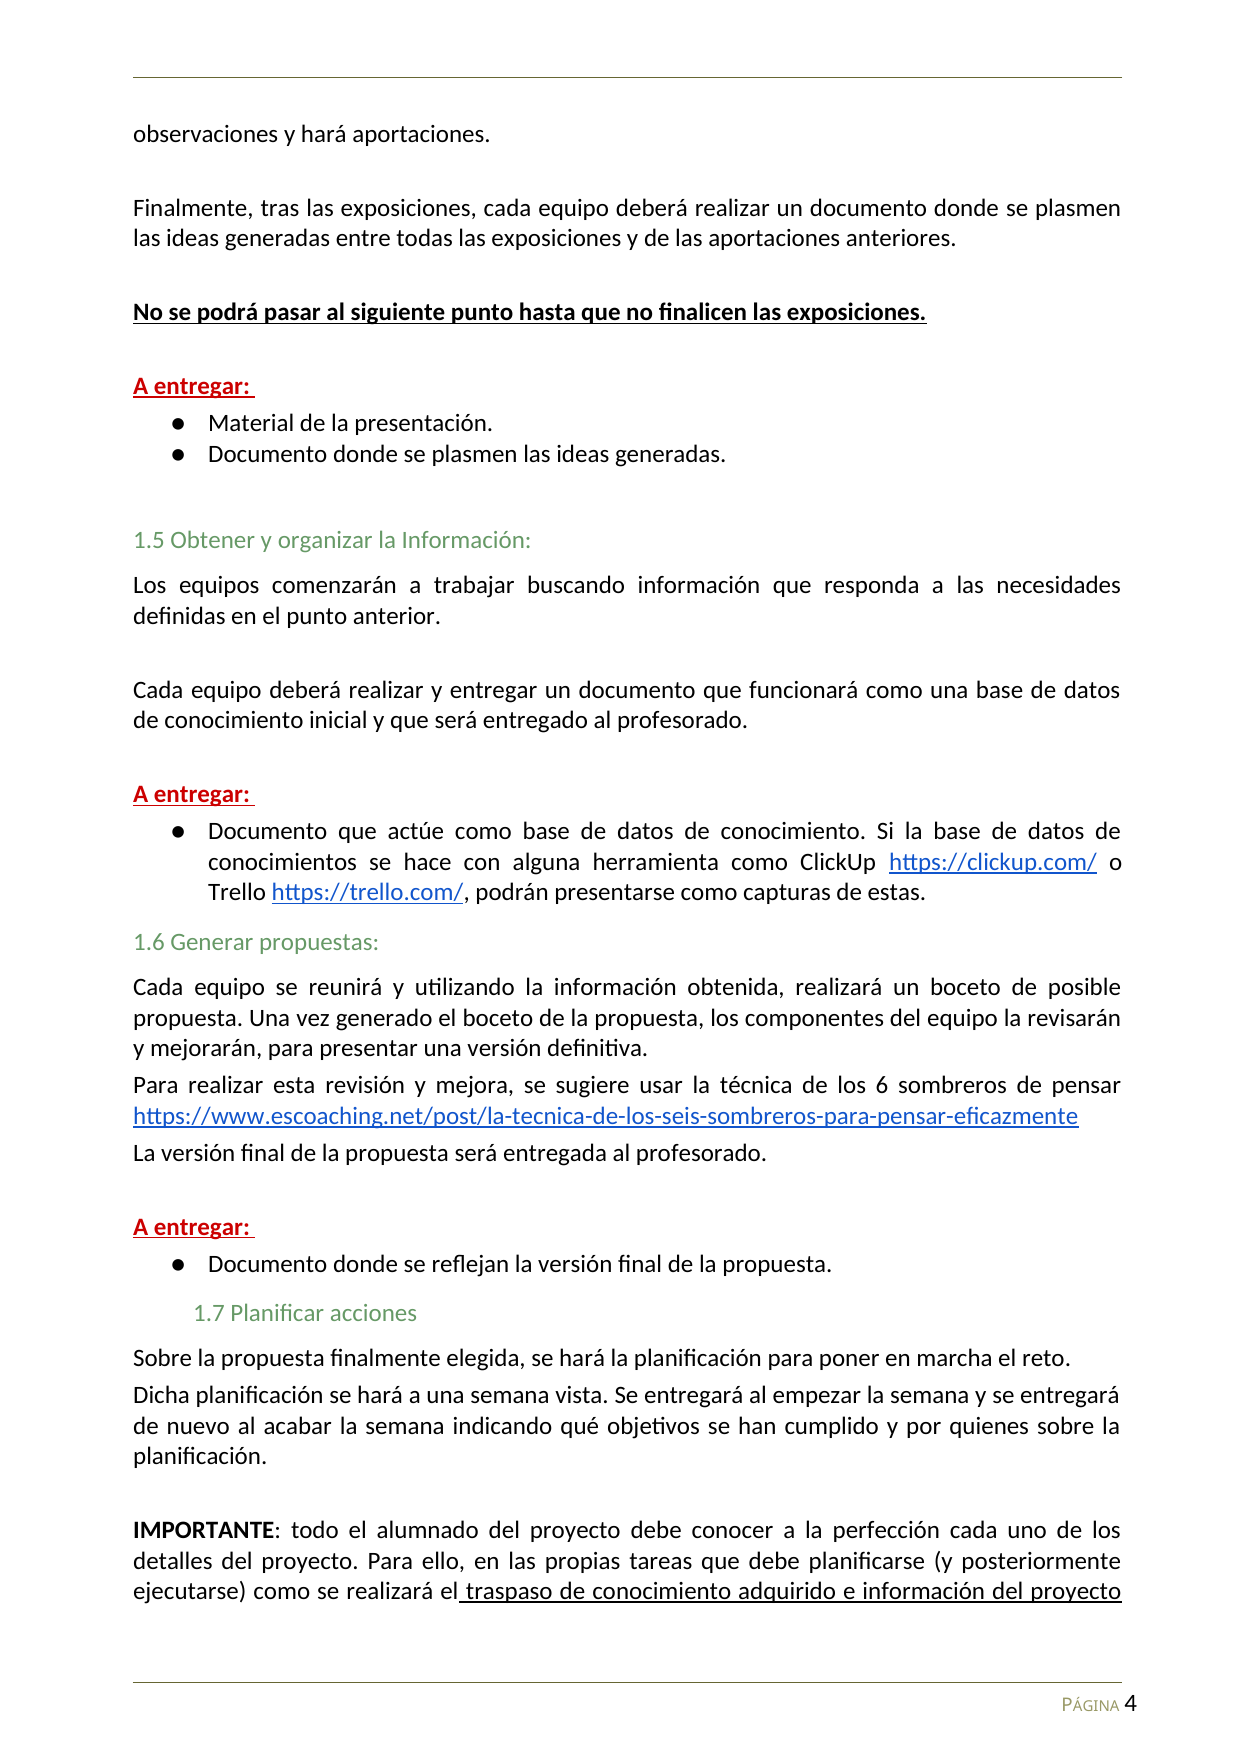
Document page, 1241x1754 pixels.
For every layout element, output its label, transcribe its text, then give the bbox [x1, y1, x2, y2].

subtitle 1.5 Obtener y organizar la Información: [133, 524, 1122, 555]
text La versión final de la propuesta será entregada al profesorado. [133, 1137, 1122, 1167]
text Para realizar esta revisión y mejora, se sugiere usar la técnica de los 6 sombreros de pensar https://www.escoaching.net/post/la-tecnica-de-los-seis-sombreros-para-pensar-eficazmente [133, 1069, 1122, 1130]
text No se podrá pasar al siguiente punto hasta que no finalicen las exposiciones. [133, 296, 1122, 327]
text Finalmente, tras las exposiciones, cada equipo deberá realizar un documento donde se plasmen las ideas generadas entre todas las exposiciones y de las aportaciones anteriores. [133, 192, 1122, 253]
text observaciones y hará aportaciones. [133, 118, 1122, 148]
text Dicha planificación se hará a una semana vista. Se entregará al empezar la semana y se entregará de nuevo al acabar la semana indicando qué objetivos se han cumplido y por quienes sobre la planificación. [133, 1379, 1122, 1471]
text Cada equipo deberá realizar y entregar un documento que funcionará como una base de datos de conocimiento inicial y que será entregado al profesorado. [133, 674, 1122, 735]
text Cada equipo se reunirá y utilizando la información obtenida, realizará un boceto de posible propuesta. Una vez generado el boceto de la propuesta, los componentes del equipo la revisarán y mejorarán, para presentar una versión definitiva. [133, 971, 1122, 1063]
text A entregar: [133, 370, 1122, 401]
text Los equipos comenzarán a trabajar buscando información que responda a las necesidades definidas en el punto anterior. [133, 569, 1122, 631]
subtitle 1.7 Planificar acciones [193, 1297, 1122, 1328]
text IMPORTANTE: todo el alumnado del proyecto debe conocer a la perfección cada uno de los detalles del proyecto. Para ello, en las propias tareas que debe planificarse (y posteriormente ejecutarse) como se realizará el traspaso de conocimiento adquirido e información del proyecto [133, 1514, 1122, 1606]
list Material de la presentación. [170, 407, 1122, 438]
list Documento que actúe como base de datos de conocimiento. Si la base de datos de conocimientos se hace con alguna herramienta como ClickUp https://clickup.com/ o Trello https://trello.com/, podrán presentarse como capturas de estas. [170, 816, 1122, 907]
subtitle 1.6 Generar propuestas: [133, 926, 1122, 956]
text A entregar: [133, 1211, 1122, 1241]
list Documento donde se reflejan la versión final de la propuesta. [170, 1248, 1122, 1278]
text A entregar: [133, 778, 1122, 809]
text Sobre la propuesta finalmente elegida, se hará la planificación para poner en marcha el reto. [133, 1342, 1122, 1373]
list Documento donde se plasmen las ideas generadas. [170, 438, 1122, 468]
